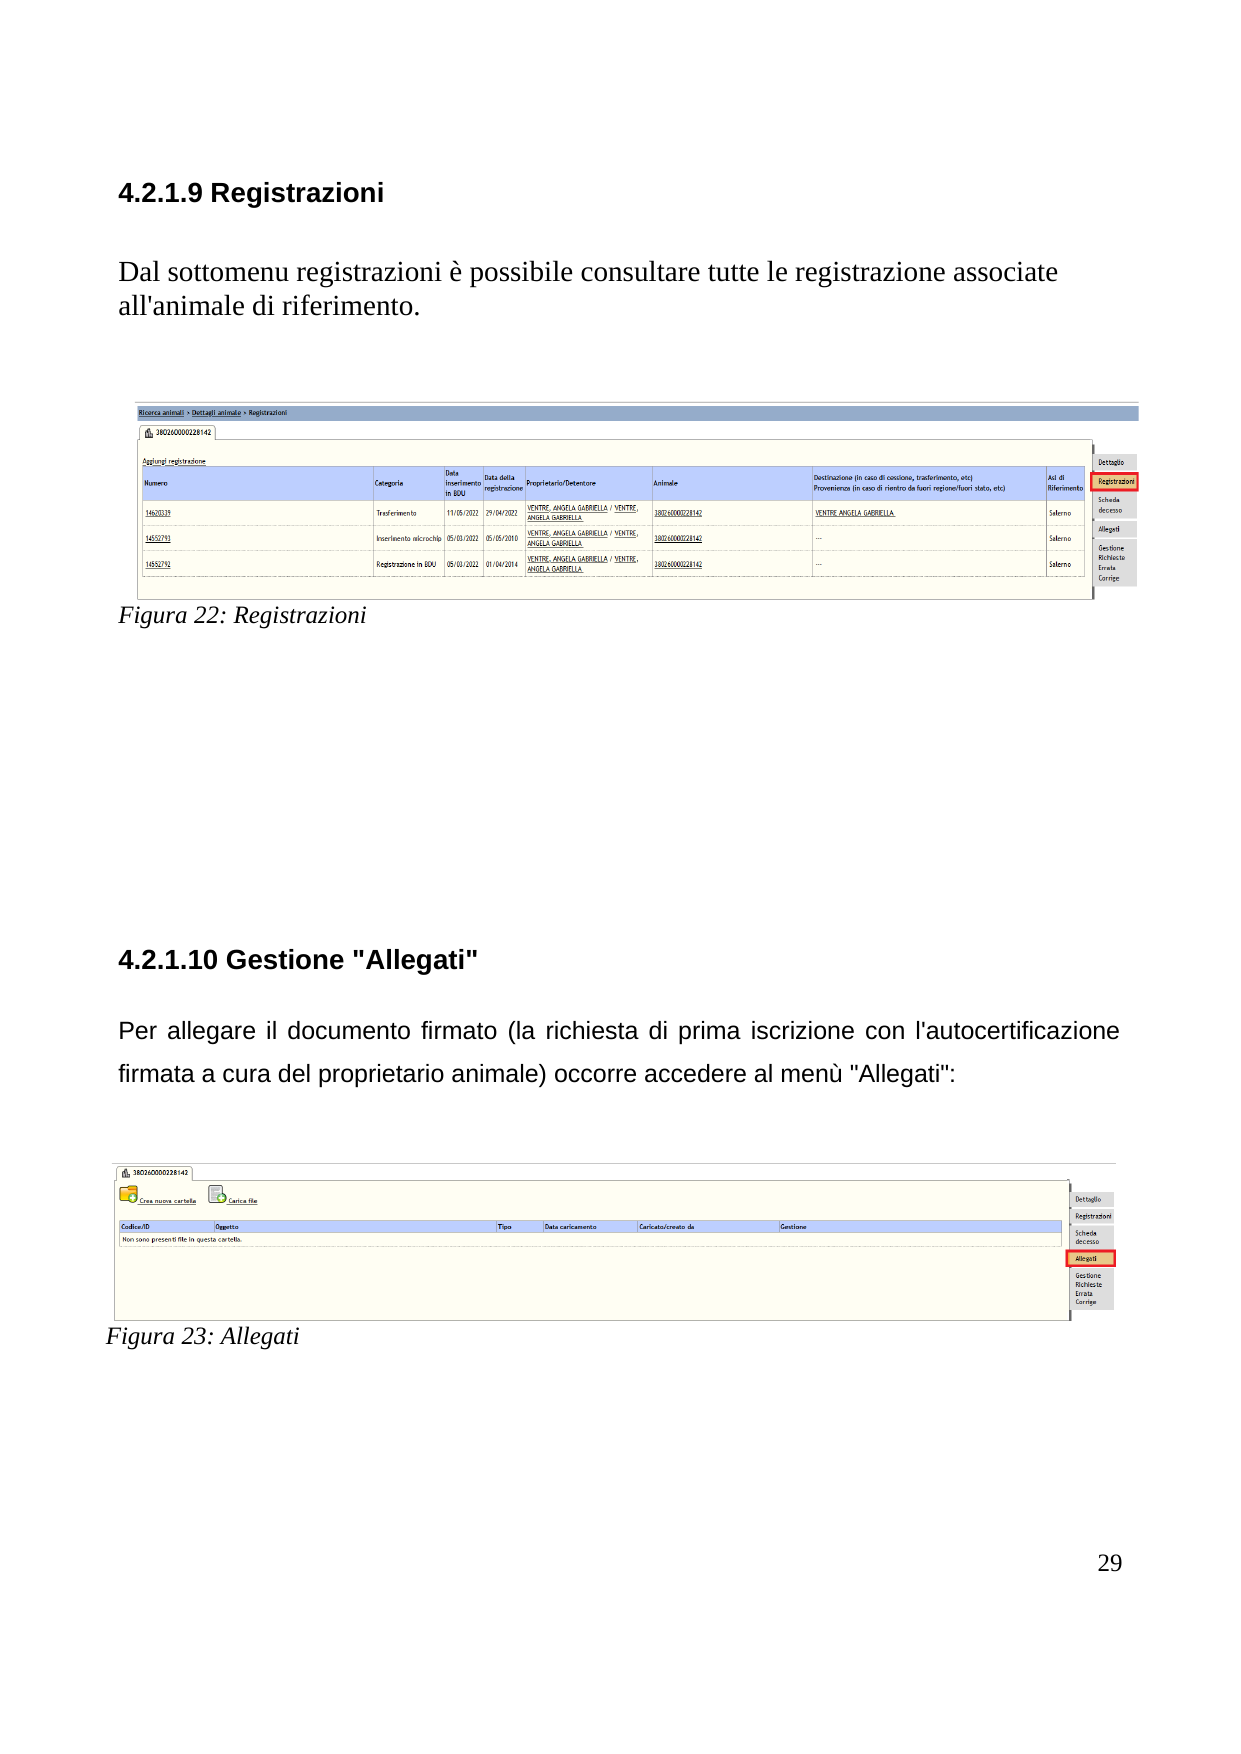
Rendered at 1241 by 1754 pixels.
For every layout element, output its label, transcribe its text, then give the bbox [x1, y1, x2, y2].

text [118, 1476, 1122, 1504]
picture [134, 401, 1139, 601]
text Per allegare il documento firmato (la richiesta di prima iscrizione con l'autocertificazione firmata a cura del proprietario animale) occorre accedere al menù "Allegati": [118, 1016, 1122, 1088]
text Dal sottomenu registrazioni è possibile consultare tutte le registrazione associate all'animale di riferimento. [118, 254, 1122, 321]
picture [111, 1163, 1116, 1322]
subtitle 4.2.1.9 Registrazioni [118, 176, 1122, 208]
subtitle 4.2.1.10 Gestione "Allegati" [118, 943, 1122, 975]
text Figura 22: Registrazioni [118, 401, 1156, 629]
text Figura 23: Allegati [106, 1163, 1122, 1350]
